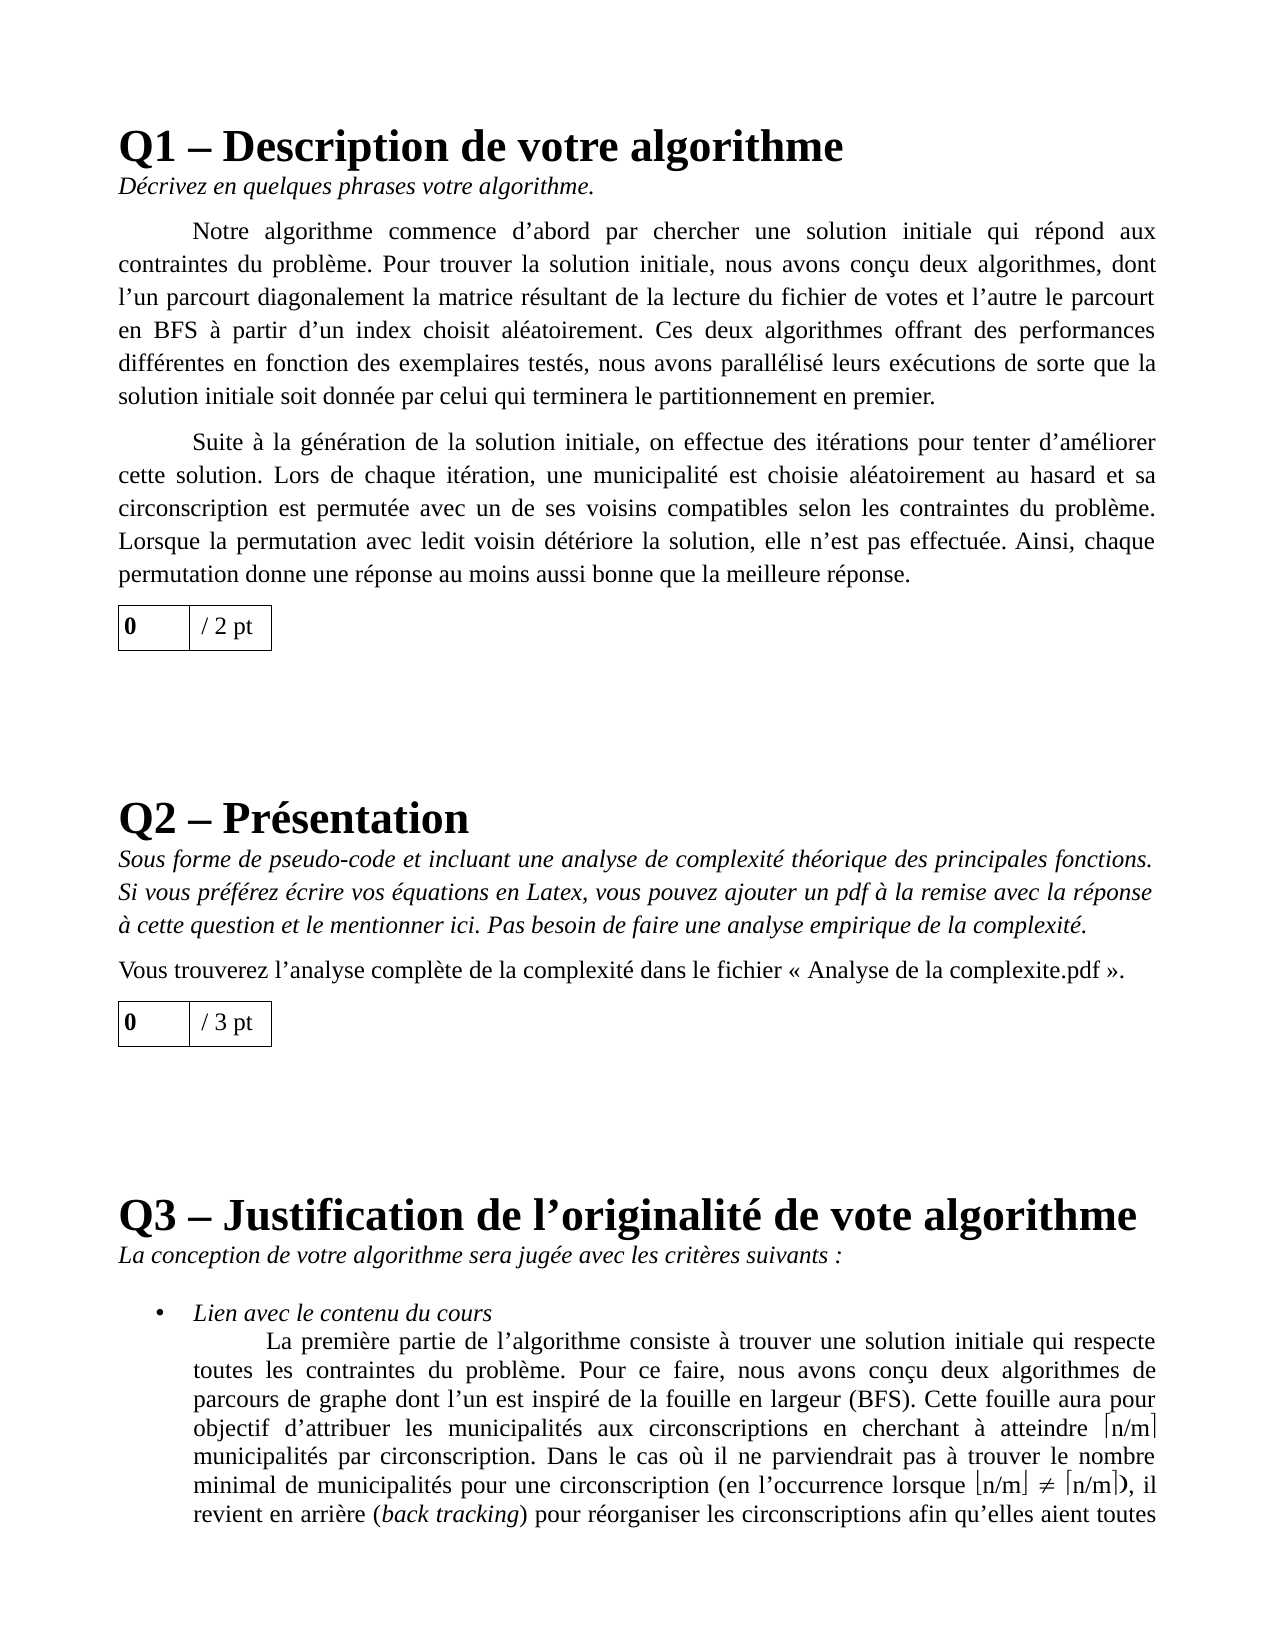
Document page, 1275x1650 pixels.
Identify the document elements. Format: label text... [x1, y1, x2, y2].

table_header / 2 pt [190, 606, 271, 649]
subtitle Q2 – Présentation [118, 791, 1157, 844]
text Décrivez en quelques phrases votre algorithme. [118, 171, 1157, 199]
text La conception de votre algorithme sera jugée avec les critères suivants : [118, 1240, 1157, 1269]
table_header / 3 pt [190, 1002, 271, 1046]
table_header 0 [119, 1002, 189, 1046]
text La première partie de l’algorithme consiste à trouver une solution initiale qui respecte toutes les contraintes du problème. Pour ce faire, nous avons conçu deux algorithmes de parcours de graphe dont l’un est inspiré de la fouille en largeur (BFS). Cette fouille aura pour objectif d’attribuer les municipalités aux circonscriptions en cherchant à atteindre n/m municipalités par circonscription. Dans le cas où il ne parviendrait pas à trouver le nombre minimal de municipalités pour une circonscription (en l’occurrence lorsque n/m  n/m), il revient en arrière (back tracking) pour réorganiser les circonscriptions afin qu’elles aient toutes [193, 1326, 1157, 1528]
text Sous forme de pseudo-code et incluant une analyse de complexité théorique des principales fonctions. Si vous préférez écrire vos équations en Latex, vous pouvez ajouter un pdf à la remise avec la réponse à cette question et le mentionner ici. Pas besoin de faire une analyse empirique de la complexité. [118, 844, 1157, 939]
subtitle Q3 – Justification de l’originalité de vote algorithme [118, 1187, 1157, 1240]
text Suite à la génération de la solution initiale, on effectue des itérations pour tenter d’améliorer cette solution. Lors de chaque itération, une municipalité est choisie aléatoirement au hasard et sa circonscription est permutée avec un de ses voisins compatibles selon les contraintes du problème. Lorsque la permutation avec ledit voisin détériore la solution, elle n’est pas effectuée. Ainsi, chaque permutation donne une réponse au moins aussi bonne que la meilleure réponse. [118, 427, 1157, 588]
subtitle Q1 – Description de votre algorithme [118, 118, 1157, 171]
text Vous trouverez l’analyse complète de la complexité dans le fichier « Analyse de la complexite.pdf ». [118, 955, 1157, 984]
list Lien avec le contenu du cours [156, 1298, 1157, 1326]
text Notre algorithme commence d’abord par chercher une solution initiale qui répond aux contraintes du problème. Pour trouver la solution initiale, nous avons conçu deux algorithmes, dont l’un parcourt diagonalement la matrice résultant de la lecture du fichier de votes et l’autre le parcourt en BFS à partir d’un index choisit aléatoirement. Ces deux algorithmes offrant des performances différentes en fonction des exemplaires testés, nous avons parallélisé leurs exécutions de sorte que la solution initiale soit donnée par celui qui terminera le partitionnement en premier. [118, 216, 1157, 410]
table_header 0 [119, 606, 189, 649]
